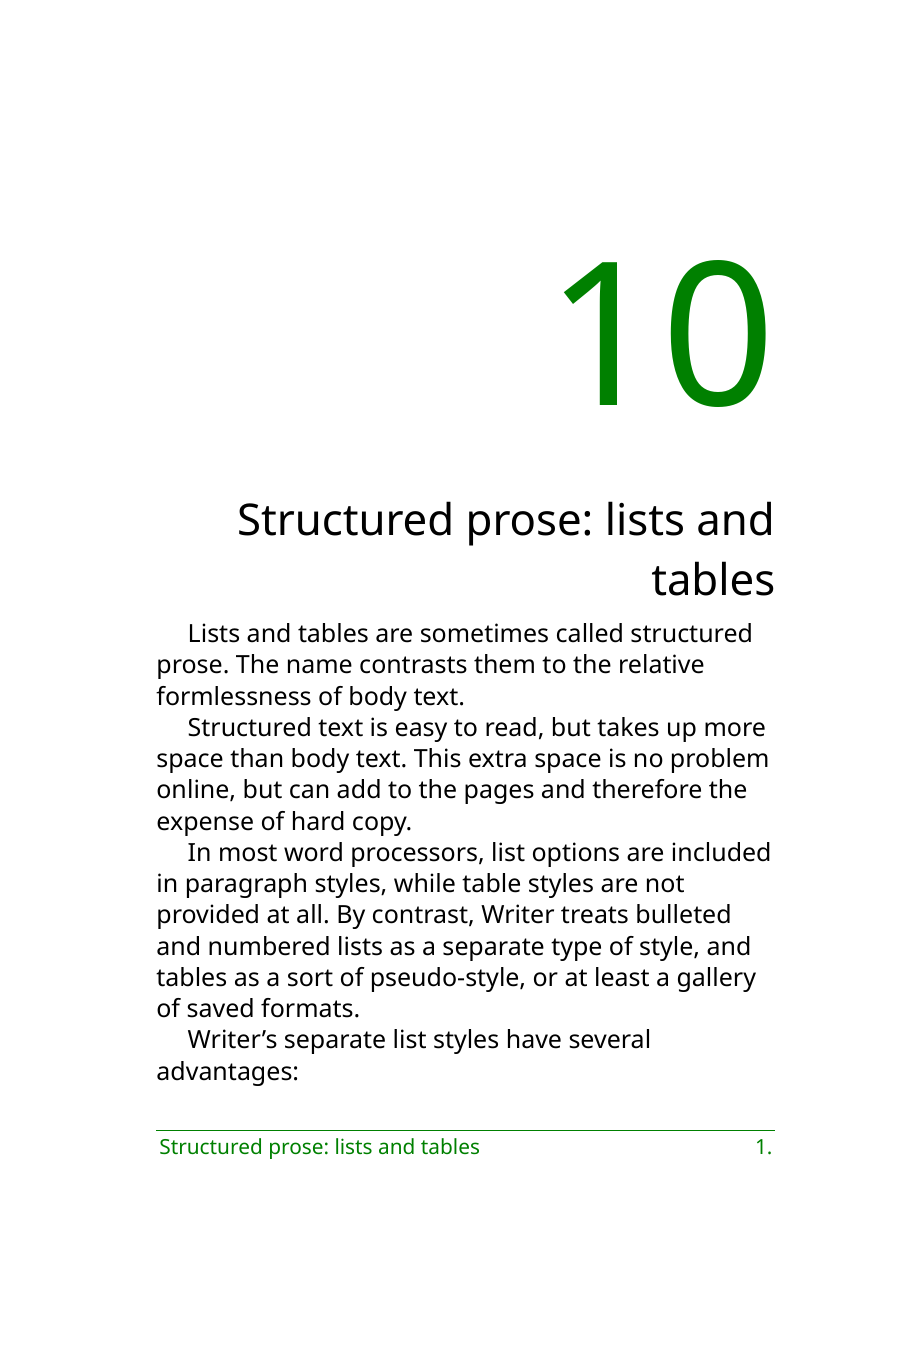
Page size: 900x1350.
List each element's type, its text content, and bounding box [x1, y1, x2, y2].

text Writer’s separate list styles have several advantages: [156, 1024, 775, 1086]
text In most word processors, list options are included in paragraph styles, while table styles are not provided at all. By contrast, Writer treats bulleted and numbered lists as a separate type of style, and tables as a sort of pseudo-style, or at least a gallery of saved formats. [156, 836, 775, 1024]
text Lists and tables are sometimes called structured prose. The name contrasts them to the relative formlessness of body text. [156, 618, 775, 711]
text 10 [156, 192, 775, 464]
text Structured text is easy to read, but takes up more space than body text. This extra space is no problem online, but can add to the pages and therefore the expense of hard copy. [156, 711, 775, 836]
subtitle Structured prose: lists and tables [156, 489, 775, 608]
